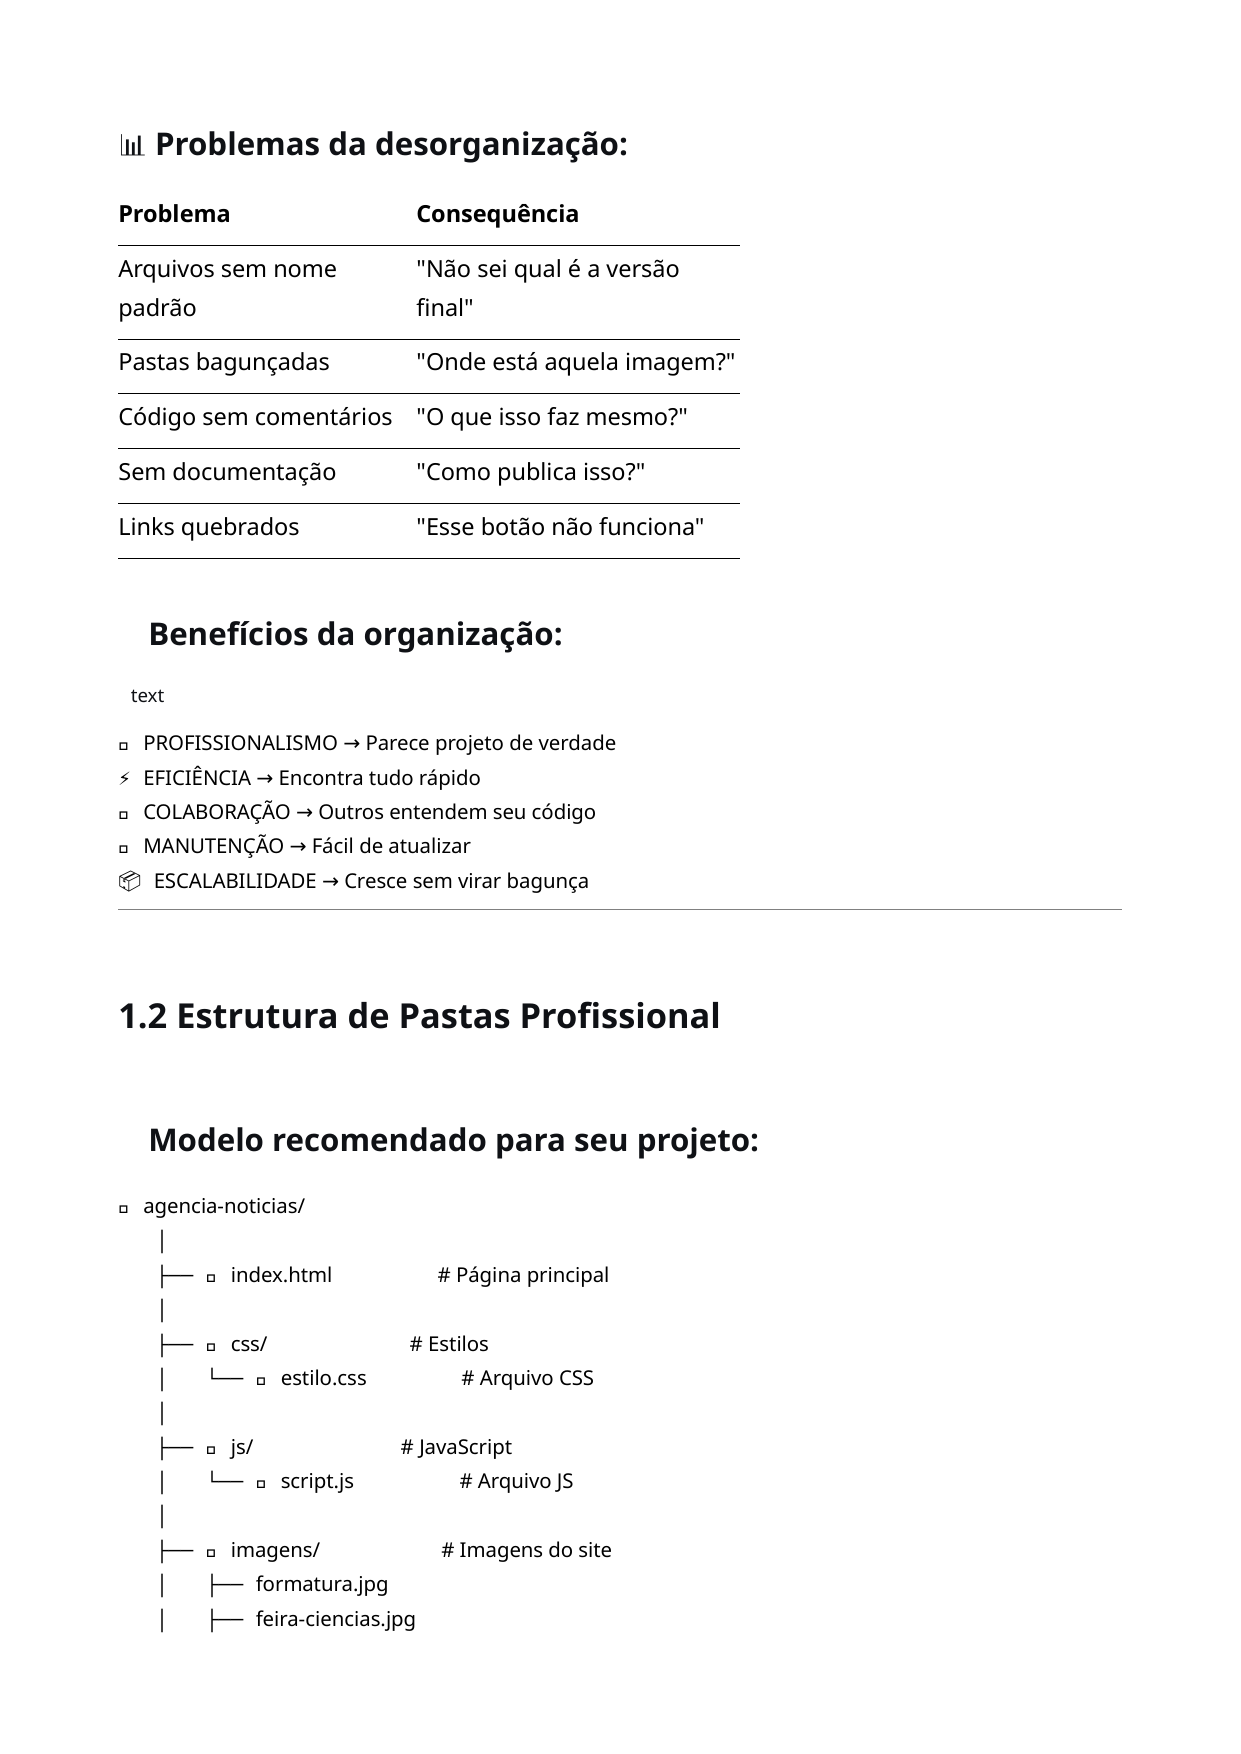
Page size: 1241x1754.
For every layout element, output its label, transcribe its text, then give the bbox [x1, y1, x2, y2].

table_cell "Esse botão não funciona" [416, 504, 740, 558]
text ├── 📁 css/ # Estilos [118, 1323, 1122, 1357]
table_cell Arquivos sem nome padrão [118, 246, 416, 338]
subtitle 📊 Problemas da desorganização: [118, 118, 1122, 165]
text 📦 ESCALABILIDADE → Cresce sem virar bagunça [118, 860, 1122, 894]
text │ [118, 1288, 1122, 1323]
text text [131, 680, 1122, 708]
table_cell Links quebrados [118, 504, 416, 558]
text ├── 📄 index.html # Página principal [118, 1254, 1122, 1288]
table_cell "Como publica isso?" [416, 449, 740, 503]
table_cell Pastas bagunçadas [118, 340, 416, 393]
table_cell "O que isso faz mesmo?" [416, 394, 740, 448]
text 🎯 PROFISSIONALISMO → Parece projeto de verdade [118, 722, 1122, 757]
text │ [118, 1495, 1122, 1529]
text 📂 agencia-noticias/ [118, 1185, 1122, 1220]
text │ └── 📄 estilo.css # Arquivo CSS [118, 1357, 1122, 1392]
table_header Consequência [416, 190, 740, 245]
text 👥 COLABORAÇÃO → Outros entendem seu código [118, 791, 1122, 826]
text ├── 📁 js/ # JavaScript [118, 1426, 1122, 1460]
text │ [118, 1220, 1122, 1254]
table_cell "Não sei qual é a versão final" [416, 246, 740, 338]
text │ └── 📄 script.js # Arquivo JS [118, 1460, 1122, 1495]
table_cell Código sem comentários [118, 394, 416, 448]
text │ ├── formatura.jpg [118, 1563, 1122, 1598]
table_cell Sem documentação [118, 449, 416, 503]
table_header Problema [118, 190, 416, 245]
text │ ├── feira-ciencias.jpg [118, 1598, 1122, 1632]
text │ [118, 1392, 1122, 1426]
table_cell "Onde está aquela imagem?" [416, 340, 740, 393]
text 🔧 MANUTENÇÃO → Fácil de atualizar [118, 826, 1122, 860]
text ├── 📁 imagens/ # Imagens do site [118, 1529, 1122, 1563]
text ⚡ EFICIÊNCIA → Encontra tudo rápido [118, 757, 1122, 791]
subtitle ✅ Benefícios da organização: [118, 608, 1122, 655]
subtitle 1.2 Estrutura de Pastas Profissional [118, 988, 1122, 1038]
subtitle 📁 Modelo recomendado para seu projeto: [118, 1113, 1122, 1160]
